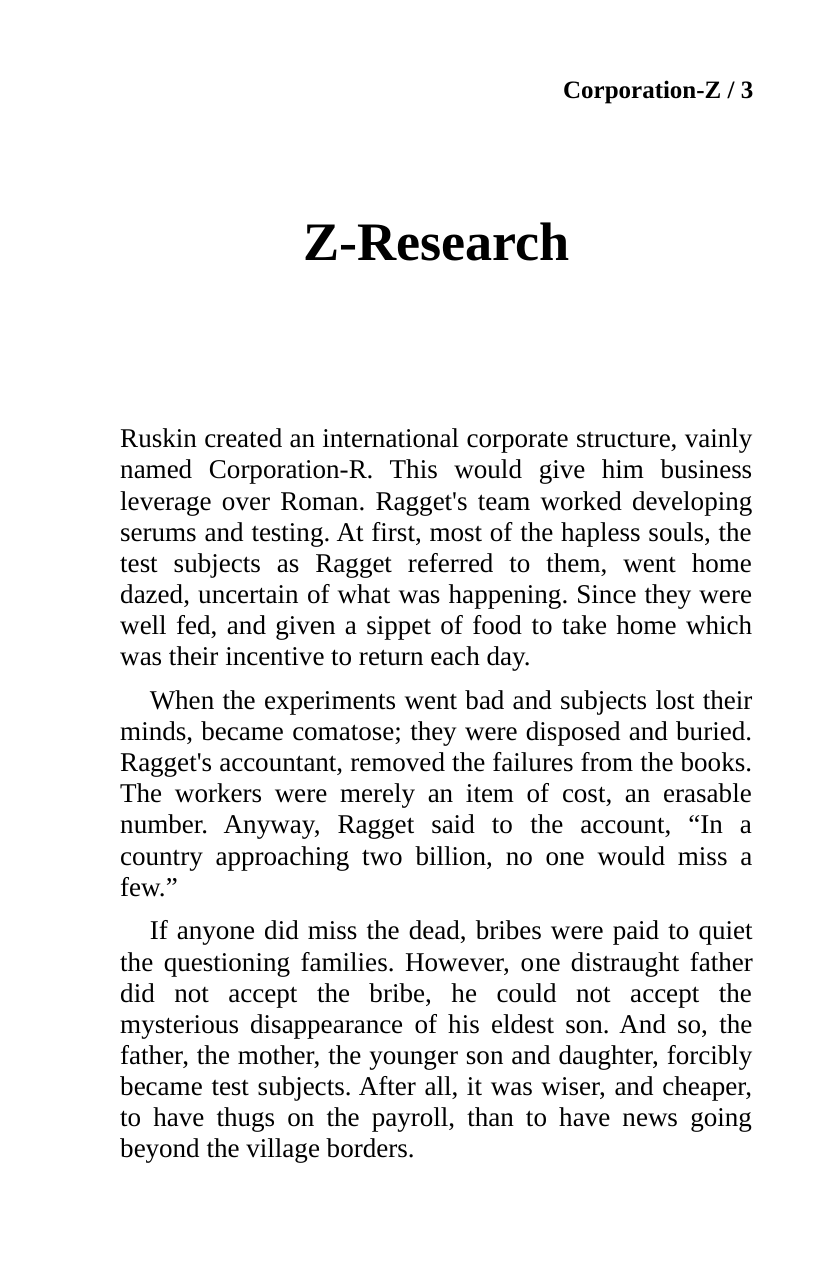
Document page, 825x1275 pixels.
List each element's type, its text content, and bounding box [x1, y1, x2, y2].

text If anyone did miss the dead, bribes were paid to quiet the questioning families. However, one distraught father did not accept the bribe, he could not accept the mysterious disappearance of his eldest son. And so, the father, the mother, the younger son and daughter, forcibly became test subjects. After all, it was wiser, and cheaper, to have thugs on the payroll, than to have news going beyond the village borders. [120, 914, 753, 1164]
subtitle Z-Research [120, 210, 753, 272]
text Ruskin created an international corporate structure, vainly named Corporation-R. This would give him business leverage over Roman. Ragget's team worked developing serums and testing. At first, most of the hapless souls, the test subjects as Ragget referred to them, went home dazed, uncertain of what was happening. Since they were well fed, and given a sippet of food to take home which was their incentive to return each day. [120, 422, 753, 671]
text When the experiments went bad and subjects lost their minds, became comatose; they were disposed and buried. Ragget's accountant, removed the failures from the books. The workers were merely an item of cost, an erasable number. Anyway, Ragget said to the account, “In a country approaching two billion, no one would miss a few.” [120, 684, 753, 902]
